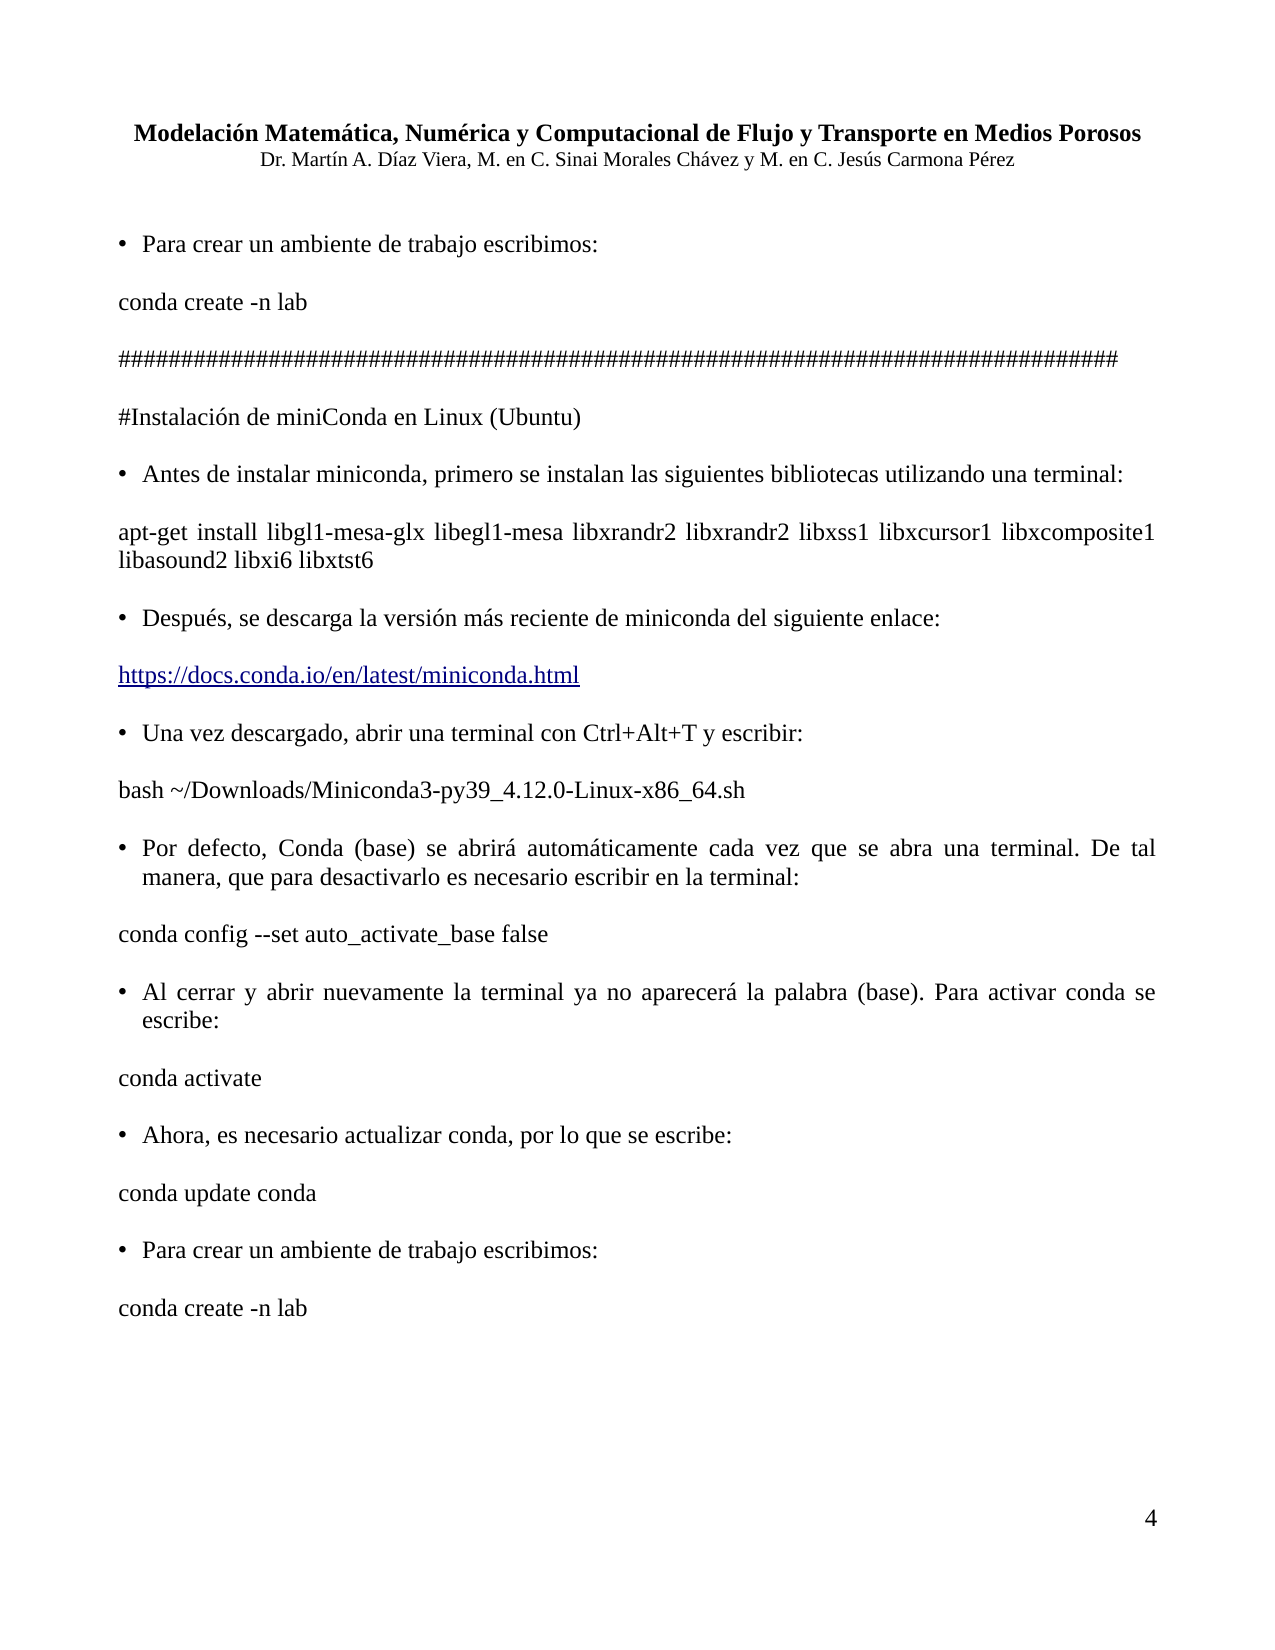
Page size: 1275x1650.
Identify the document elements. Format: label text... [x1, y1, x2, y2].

text conda update conda [118, 1178, 1157, 1207]
list Ahora, es necesario actualizar conda, por lo que se escribe: [118, 1120, 1157, 1149]
text bash ~/Downloads/Miniconda3-py39_4.12.0-Linux-x86_64.sh [118, 775, 1157, 804]
text conda config --set auto_activate_base false [118, 919, 1157, 948]
list Para crear un ambiente de trabajo escribimos: [118, 1235, 1157, 1264]
list Antes de instalar miniconda, primero se instalan las siguientes bibliotecas utilizando una terminal: [118, 459, 1157, 488]
text conda create -n lab [118, 1293, 1157, 1322]
list Una vez descargado, abrir una terminal con Ctrl+Alt+T y escribir: [118, 718, 1157, 747]
text conda create -n lab [118, 287, 1157, 315]
text conda activate [118, 1063, 1157, 1092]
text apt-get install libgl1-mesa-glx libegl1-mesa libxrandr2 libxrandr2 libxss1 libxcursor1 libxcomposite1 libasound2 libxi6 libxtst6 [118, 517, 1157, 574]
text https://docs.conda.io/en/latest/miniconda.html [118, 660, 1157, 689]
text ################################################################################ [118, 344, 1157, 373]
list Para crear un ambiente de trabajo escribimos: [118, 229, 1157, 258]
list Después, se descarga la versión más reciente de miniconda del siguiente enlace: [118, 603, 1157, 632]
list Por defecto, Conda (base) se abrirá automáticamente cada vez que se abra una terminal. De tal manera, que para desactivarlo es necesario escribir en la terminal: [118, 833, 1157, 890]
list Al cerrar y abrir nuevamente la terminal ya no aparecerá la palabra (base). Para activar conda se escribe: [118, 977, 1157, 1034]
text #Instalación de miniConda en Linux (Ubuntu) [118, 402, 1157, 430]
